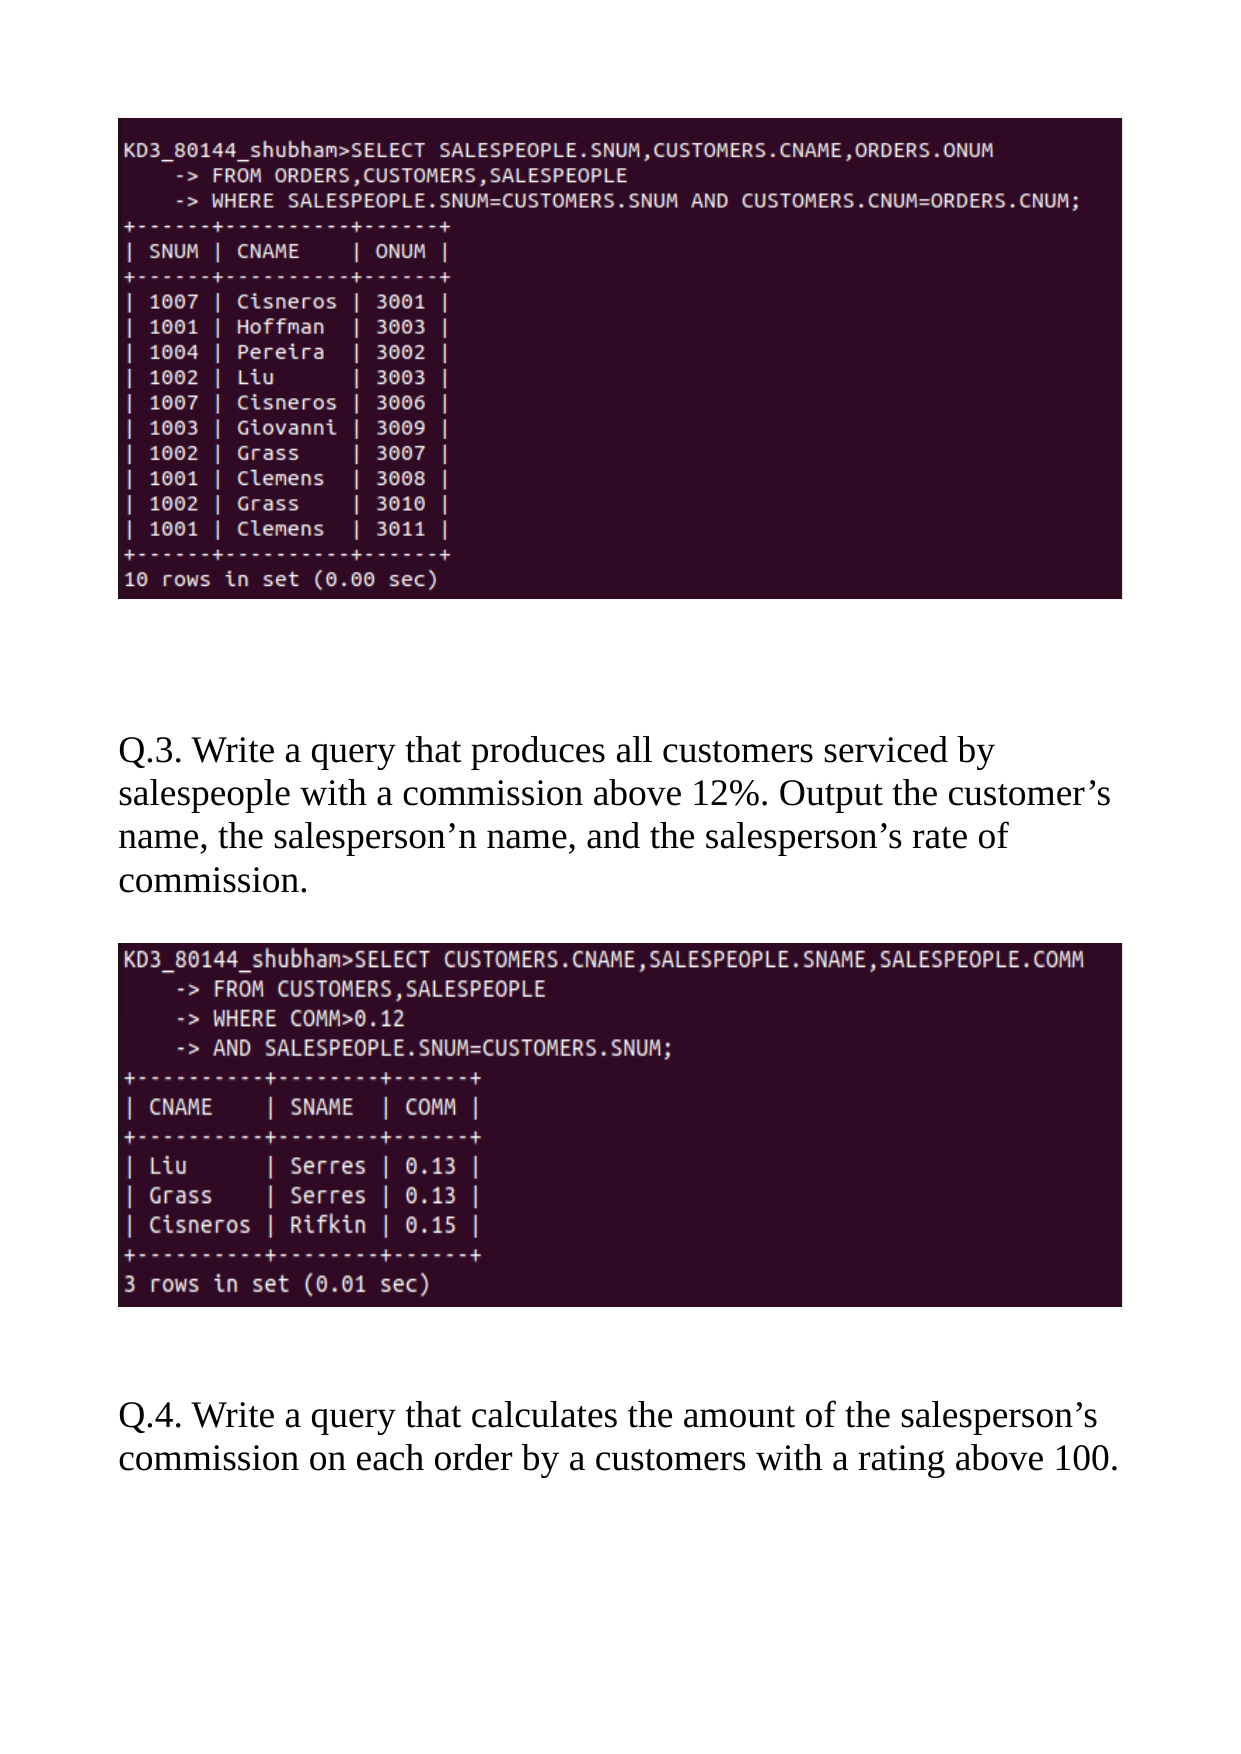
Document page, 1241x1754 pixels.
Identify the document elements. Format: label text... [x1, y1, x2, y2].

picture [118, 943, 1123, 1307]
picture [118, 118, 1123, 599]
text Q.3. Write a query that produces all customers serviced by salespeople with a commission above 12%. Output the customer’s name, the salesperson’n name, and the salesperson’s rate of commission. [118, 728, 1122, 900]
text Q.4. Write a query that calculates the amount of the salesperson’s commission on each order by a customers with a rating above 100. [118, 1392, 1122, 1479]
